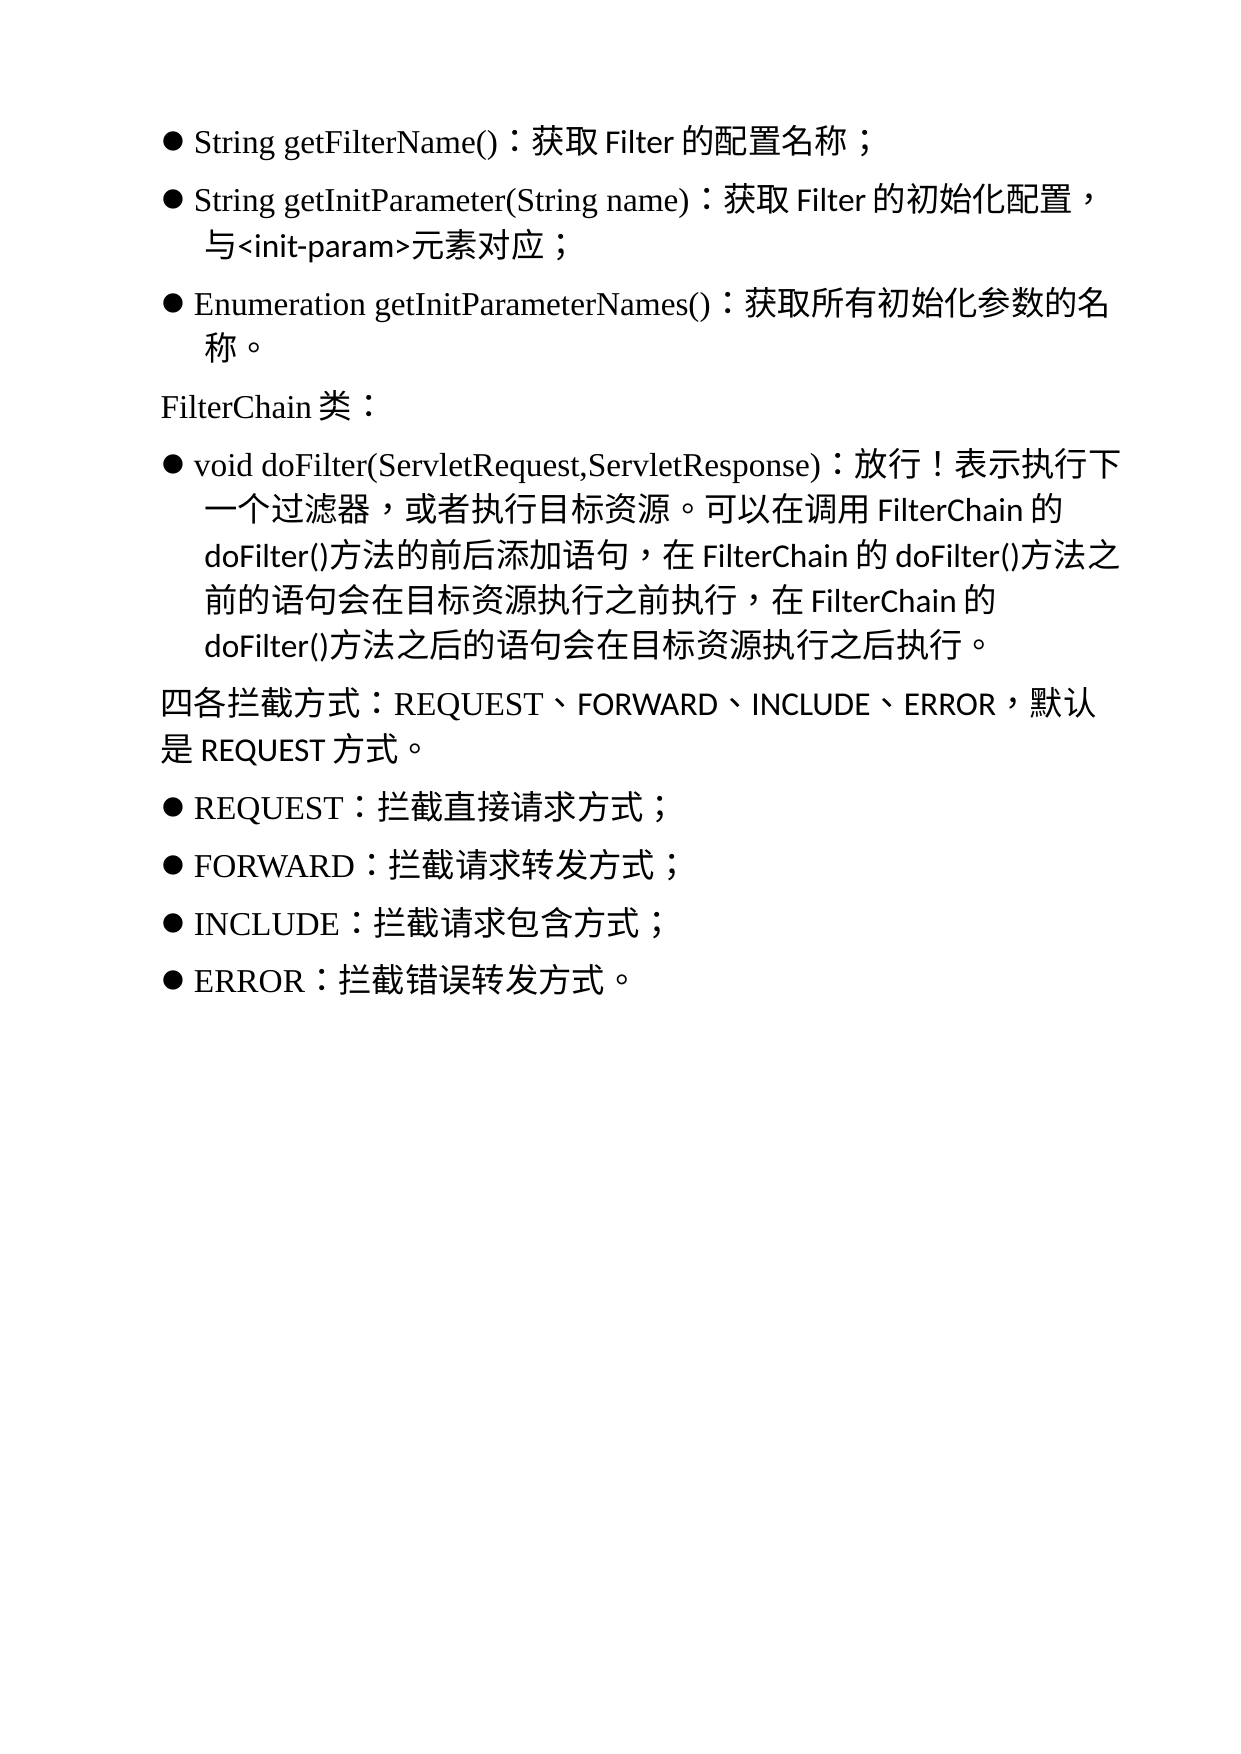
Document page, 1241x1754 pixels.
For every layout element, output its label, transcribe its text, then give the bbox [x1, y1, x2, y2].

text FilterChain类： [160, 383, 1122, 428]
text lINCLUDE：拦截请求包含方式； [160, 899, 1122, 945]
text lString getInitParameter(String name)：获取Filter的初始化配置，与<init-param>元素对应； [160, 176, 1122, 267]
text lEnumeration getInitParameterNames()：获取所有初始化参数的名称。 [160, 279, 1122, 370]
text lvoid doFilter(ServletRequest,ServletResponse)：放行！表示执行下一个过滤器，或者执行目标资源。可以在调用FilterChain的doFilter()方法的前后添加语句，在FilterChain的doFilter()方法之前的语句会在目标资源执行之前执行，在FilterChain的doFilter()方法之后的语句会在目标资源执行之后执行。 [160, 441, 1122, 668]
text lERROR：拦截错误转发方式。 [160, 957, 1122, 1003]
text lString getFilterName()：获取Filter的配置名称； [160, 118, 1122, 163]
text 四各拦截方式：REQUEST、FORWARD、INCLUDE、ERROR，默认是REQUEST方式。 [160, 680, 1122, 771]
text lREQUEST：拦截直接请求方式； [160, 783, 1122, 829]
text lFORWARD：拦截请求转发方式； [160, 841, 1122, 887]
